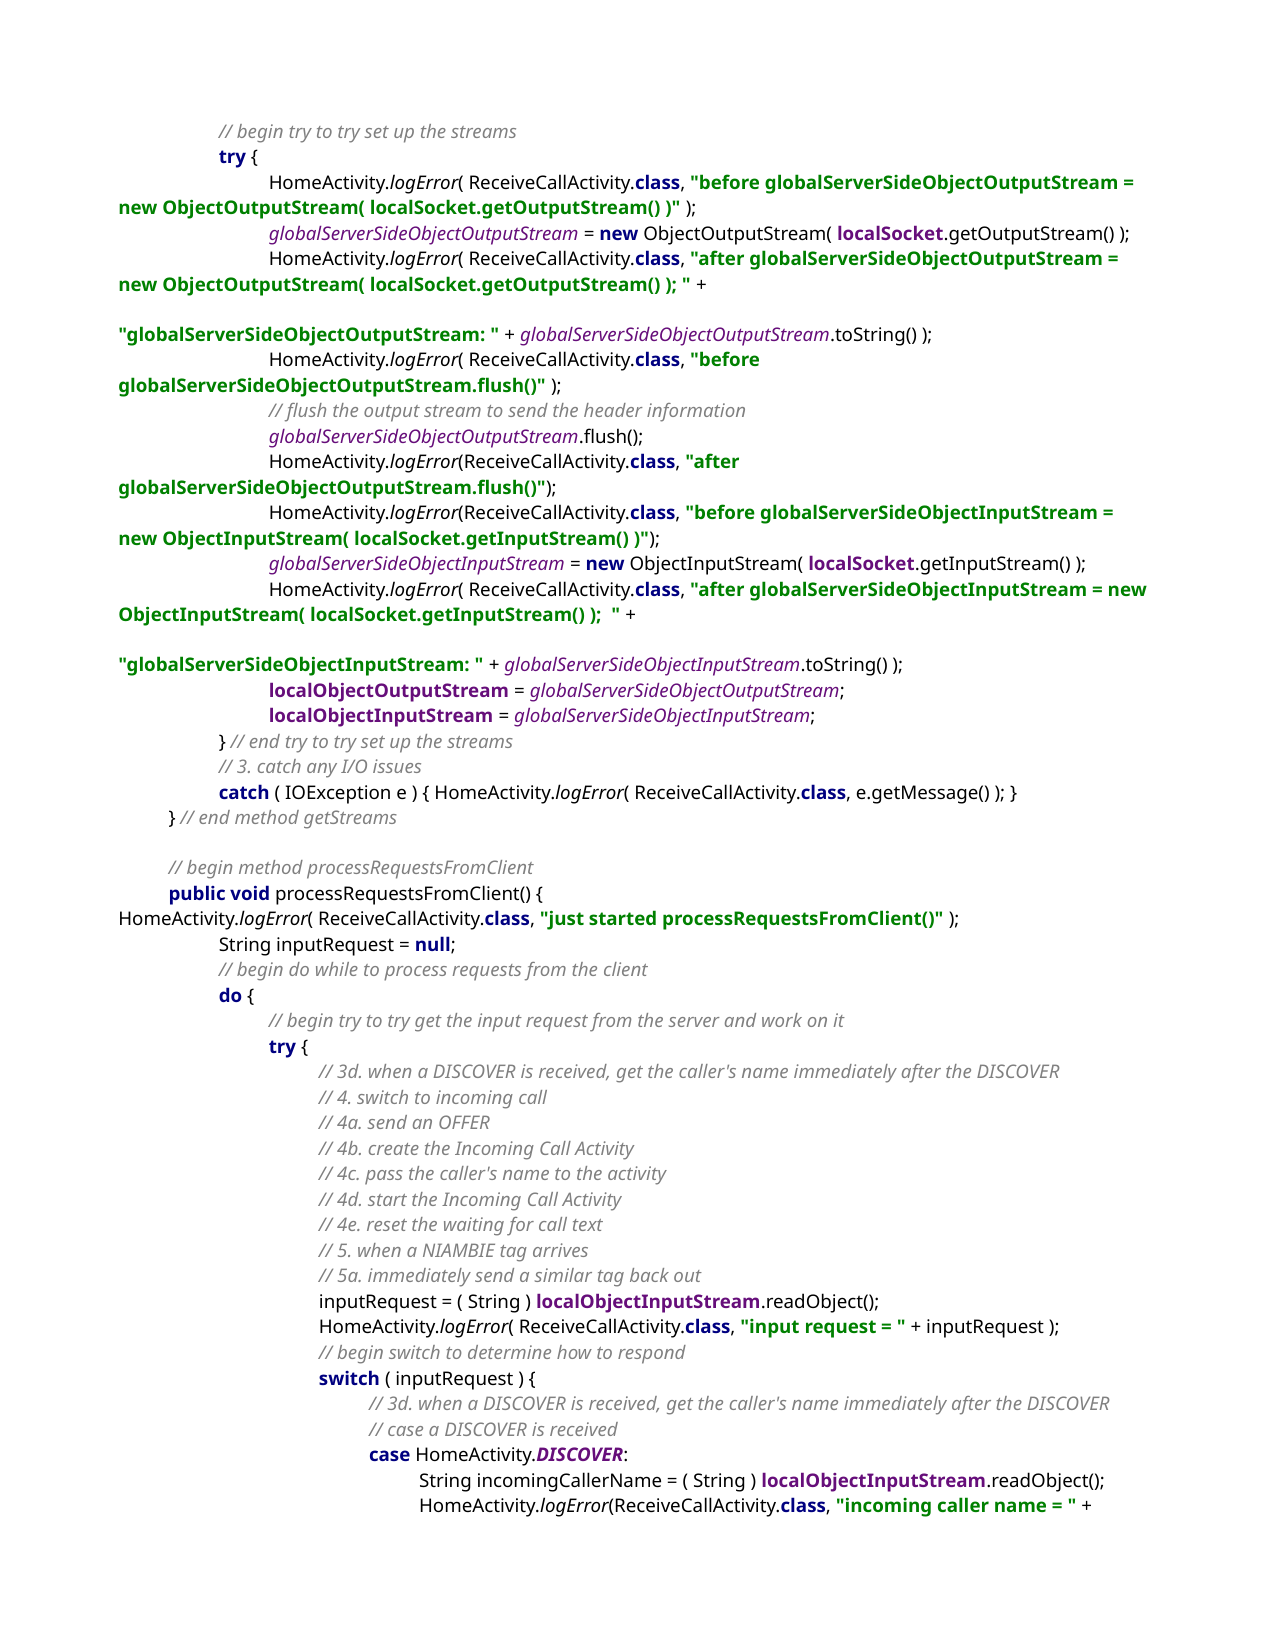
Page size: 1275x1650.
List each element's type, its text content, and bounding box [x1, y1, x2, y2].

text HomeActivity.logError( ReceiveCallActivity.class, "input request = " + inputRequest ); [118, 1314, 1157, 1339]
text // case a DISCOVER is received [118, 1416, 1157, 1441]
text // 4b. create the Incoming Call Activity [118, 1135, 1157, 1161]
text inputRequest = ( String ) localObjectInputStream.readObject(); [118, 1288, 1157, 1314]
text // begin switch to determine how to respond [118, 1339, 1157, 1365]
text try { [118, 1033, 1157, 1059]
text case HomeActivity.DISCOVER: [118, 1441, 1157, 1467]
text do { [118, 982, 1157, 1008]
text // 5a. immediately send a similar tag back out [118, 1263, 1157, 1288]
text switch ( inputRequest ) { [118, 1365, 1157, 1390]
text HomeActivity.logError(ReceiveCallActivity.class, "incoming caller name = " + [118, 1492, 1157, 1518]
text String incomingCallerName = ( String ) localObjectInputStream.readObject(); [118, 1467, 1157, 1492]
text globalServerSideObjectOutputStream = new ObjectOutputStream( localSocket.getOutputStream() ); [118, 220, 1157, 246]
text globalServerSideObjectInputStream = new ObjectInputStream( localSocket.getInputStream() ); [118, 551, 1157, 576]
text catch ( IOException e ) { HomeActivity.logError( ReceiveCallActivity.class, e.getMessage() ); } [118, 779, 1157, 805]
text HomeActivity.logError( ReceiveCallActivity.class, "after globalServerSideObjectInputStream = new ObjectInputStream( localSocket.getInputStream() ); " + [118, 576, 1157, 627]
text } // end method getStreams [118, 805, 1157, 830]
text HomeActivity.logError( ReceiveCallActivity.class, "after globalServerSideObjectOutputStream = new ObjectOutputStream( localSocket.getOutputStream() ); " + [118, 246, 1157, 297]
text // 4a. send an OFFER [118, 1110, 1157, 1135]
text public void processRequestsFromClient() { [118, 880, 1157, 906]
text // 4. switch to incoming call [118, 1084, 1157, 1110]
text // 3d. when a DISCOVER is received, get the caller's name immediately after the DISCOVER [118, 1059, 1157, 1084]
text } // end try to try set up the streams [118, 728, 1157, 754]
text // 3d. when a DISCOVER is received, get the caller's name immediately after the DISCOVER [118, 1390, 1157, 1416]
text // 3. catch any I/O issues [118, 754, 1157, 779]
text // 4d. start the Incoming Call Activity [118, 1186, 1157, 1212]
text HomeActivity.logError(ReceiveCallActivity.class, "after globalServerSideObjectOutputStream.flush()"); [118, 449, 1157, 500]
text globalServerSideObjectOutputStream.flush(); [118, 423, 1157, 449]
text // 4c. pass the caller's name to the activity [118, 1161, 1157, 1186]
text "globalServerSideObjectInputStream: " + globalServerSideObjectInputStream.toString() ); [118, 627, 1157, 677]
text // flush the output stream to send the header information [118, 398, 1157, 423]
text try { [118, 144, 1157, 169]
text // begin try to try set up the streams [118, 118, 1157, 144]
text // 4e. reset the waiting for call text [118, 1212, 1157, 1237]
text HomeActivity.logError( ReceiveCallActivity.class, "before globalServerSideObjectOutputStream = new ObjectOutputStream( localSocket.getOutputStream() )" ); [118, 169, 1157, 220]
text localObjectOutputStream = globalServerSideObjectOutputStream; [118, 677, 1157, 703]
text localObjectInputStream = globalServerSideObjectInputStream; [118, 703, 1157, 728]
text HomeActivity.logError( ReceiveCallActivity.class, "just started processRequestsFromClient()" ); [118, 906, 1157, 931]
text // begin method processRequestsFromClient [118, 854, 1157, 880]
text // begin try to try get the input request from the server and work on it [118, 1008, 1157, 1033]
text "globalServerSideObjectOutputStream: " + globalServerSideObjectOutputStream.toString() ); [118, 297, 1157, 347]
text // begin do while to process requests from the client [118, 957, 1157, 982]
text // 5. when a NIAMBIE tag arrives [118, 1237, 1157, 1263]
text String inputRequest = null; [118, 931, 1157, 957]
text HomeActivity.logError( ReceiveCallActivity.class, "before globalServerSideObjectOutputStream.flush()" ); [118, 347, 1157, 398]
text HomeActivity.logError(ReceiveCallActivity.class, "before globalServerSideObjectInputStream = new ObjectInputStream( localSocket.getInputStream() )"); [118, 500, 1157, 551]
